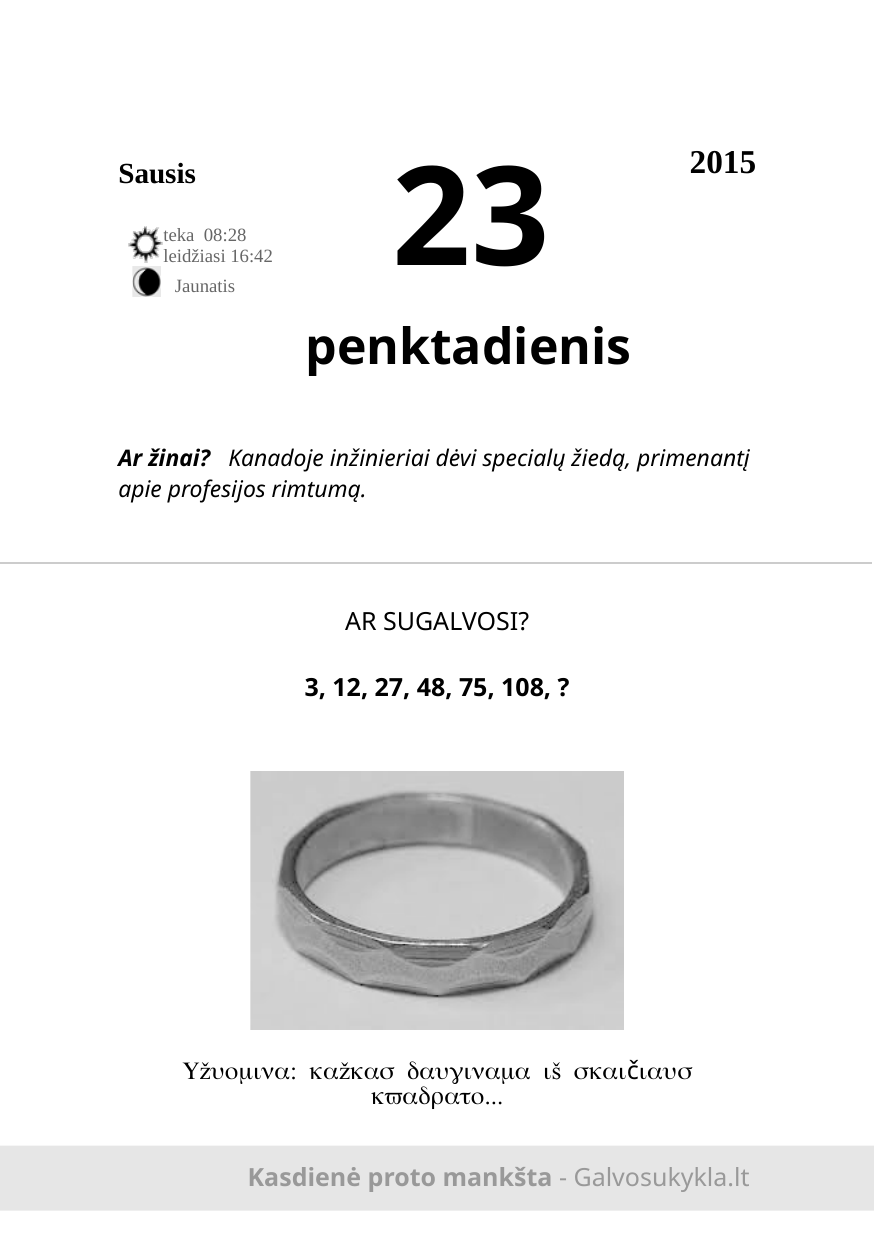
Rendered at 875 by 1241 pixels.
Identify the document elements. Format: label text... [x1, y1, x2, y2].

table_header Sausis teka 08:28 leidžiasi 16:42 Jaunatis [118, 118, 298, 379]
table_header 2015 [638, 118, 756, 379]
text Užuomina: kažkas dauginama iš skaičiaus kvadrato... [118, 1053, 756, 1109]
text Ar žinai? Kanadoje inžinieriai dėvi specialų žiedą, primenantį apie profesijos rimtumą. [118, 442, 756, 504]
text 3, 12, 27, 48, 75, 108, ? [118, 669, 756, 703]
text AR SUGALVOSI? [118, 604, 756, 638]
table_header 23 penktadienis [299, 118, 638, 379]
